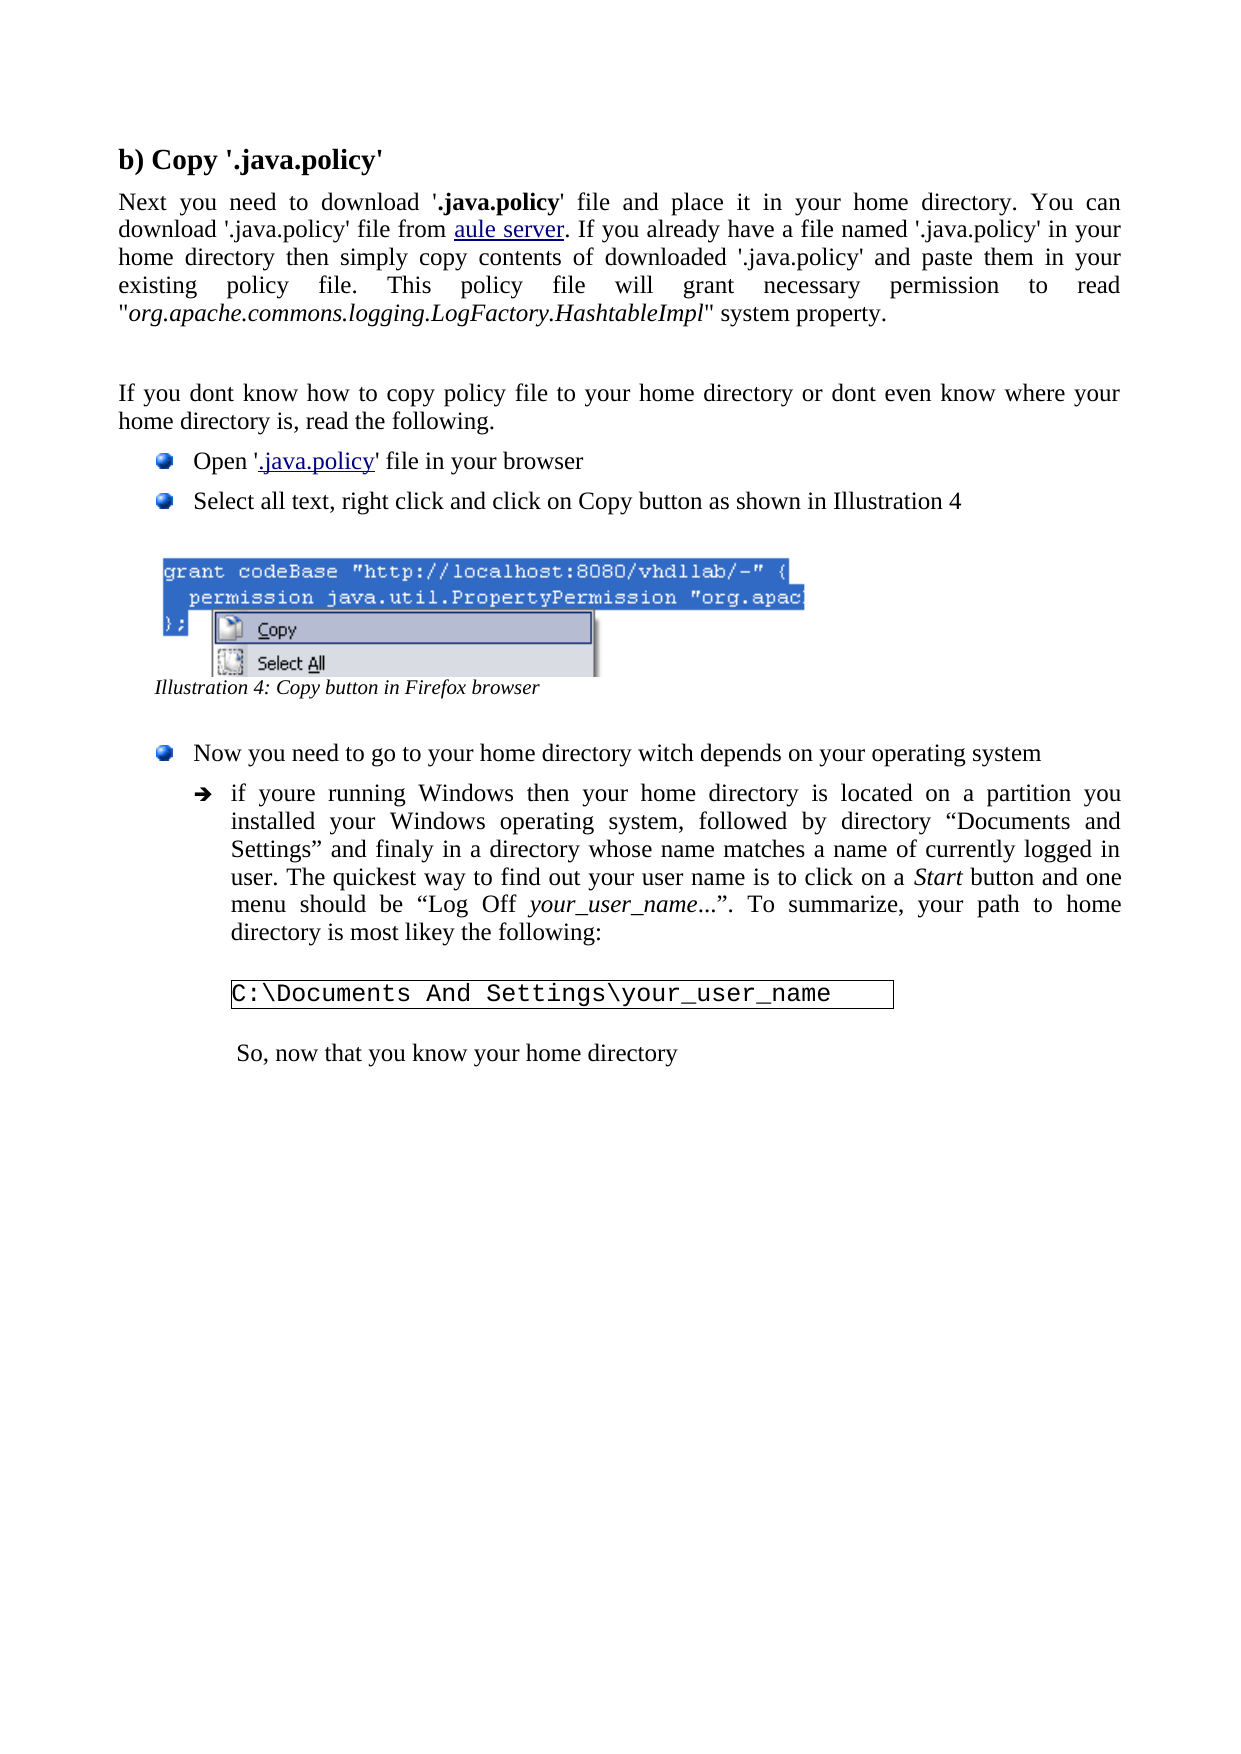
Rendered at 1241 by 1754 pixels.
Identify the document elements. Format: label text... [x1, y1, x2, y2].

picture [156, 453, 173, 469]
list Select all text, right click and click on Copy button as shown in Illustration 4 [156, 487, 1122, 515]
text Next you need to download '.java.policy' file and place it in your home directory. You can download '.java.policy' file from aule server. If you already have a file named '.java.policy' in your home directory then simply copy contents of downloaded '.java.policy' and paste them in your existing policy file. This policy file will grant necessary permission to read "org.apache.commons.logging.LogFactory.HashtableImpl" system property. [118, 188, 1122, 326]
text So, now that you know your home directory [236, 1039, 1122, 1066]
subtitle b) Copy '.java.policy' [118, 143, 1122, 175]
list Now you need to go to your home directory witch depends on your operating system [156, 739, 1122, 767]
list Open '.java.policy' file in your browser [156, 447, 1122, 475]
text Illustration 4: Copy button in Firefox browser [154, 677, 804, 699]
picture [156, 493, 173, 509]
list if youre running Windows then your home directory is located on a partition you installed your Windows operating system, followed by directory “Documents and Settings” and finaly in a directory whose name matches a name of currently logged in user. The quickest way to find out your user name is to click on a Start button and one menu should be “Log Off your_user_name...”. To summarize, your path to home directory is most likey the following: [193, 779, 1122, 946]
text If you dont know how to copy policy file to your home directory or dont even know where your home directory is, read the following. [118, 379, 1122, 434]
picture [156, 745, 173, 761]
